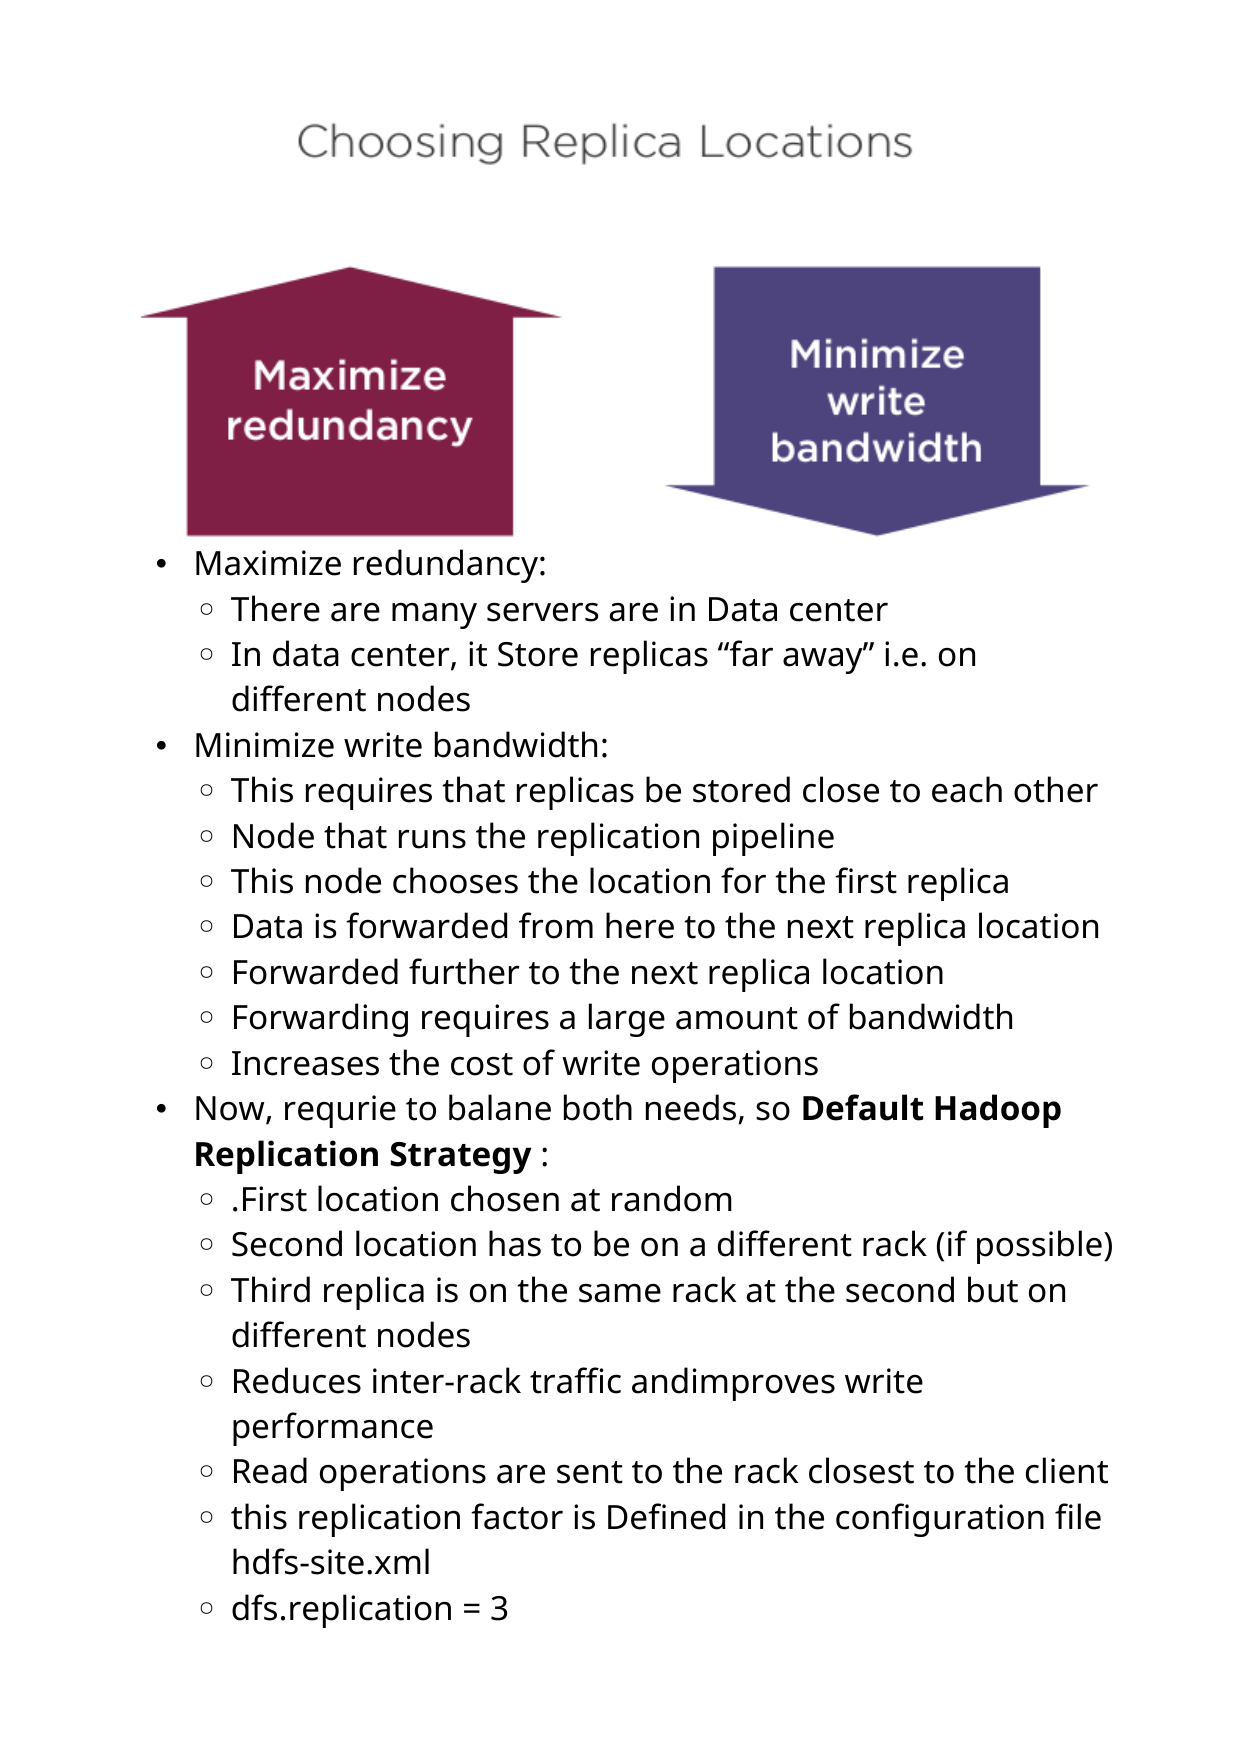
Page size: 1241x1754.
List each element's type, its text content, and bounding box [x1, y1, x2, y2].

list Reduces inter-rack traffic andimproves write performance [193, 1357, 1122, 1448]
list dfs.replication = 3 [193, 1584, 1122, 1630]
picture [141, 118, 1099, 540]
list this replication factor is Defined in the configuration file hdfs-site.xml [193, 1494, 1122, 1584]
list Maximize redundancy: [156, 118, 1122, 585]
list Minimize write bandwidth: [156, 722, 1122, 767]
list Node that runs the replication pipeline [193, 812, 1122, 858]
list Third replica is on the same rack at the second but on different nodes [193, 1267, 1122, 1357]
list This requires that replicas be stored close to each other [193, 767, 1122, 812]
list Increases the cost of write operations [193, 1039, 1122, 1085]
list Data is forwarded from here to the next replica location [193, 903, 1122, 949]
list Forwarded further to the next replica location [193, 949, 1122, 994]
list Second location has to be on a different rack (if possible) [193, 1221, 1122, 1267]
list Now, requrie to balane both needs, so Default Hadoop Replication Strategy : [156, 1085, 1122, 1176]
list In data center, it Store replicas “far away” i.e. on different nodes [193, 631, 1122, 722]
list This node chooses the location for the first replica [193, 858, 1122, 903]
list Forwarding requires a large amount of bandwidth [193, 994, 1122, 1039]
list Read operations are sent to the rack closest to the client [193, 1448, 1122, 1494]
list There are many servers are in Data center [193, 585, 1122, 631]
list .First location chosen at random [193, 1176, 1122, 1221]
